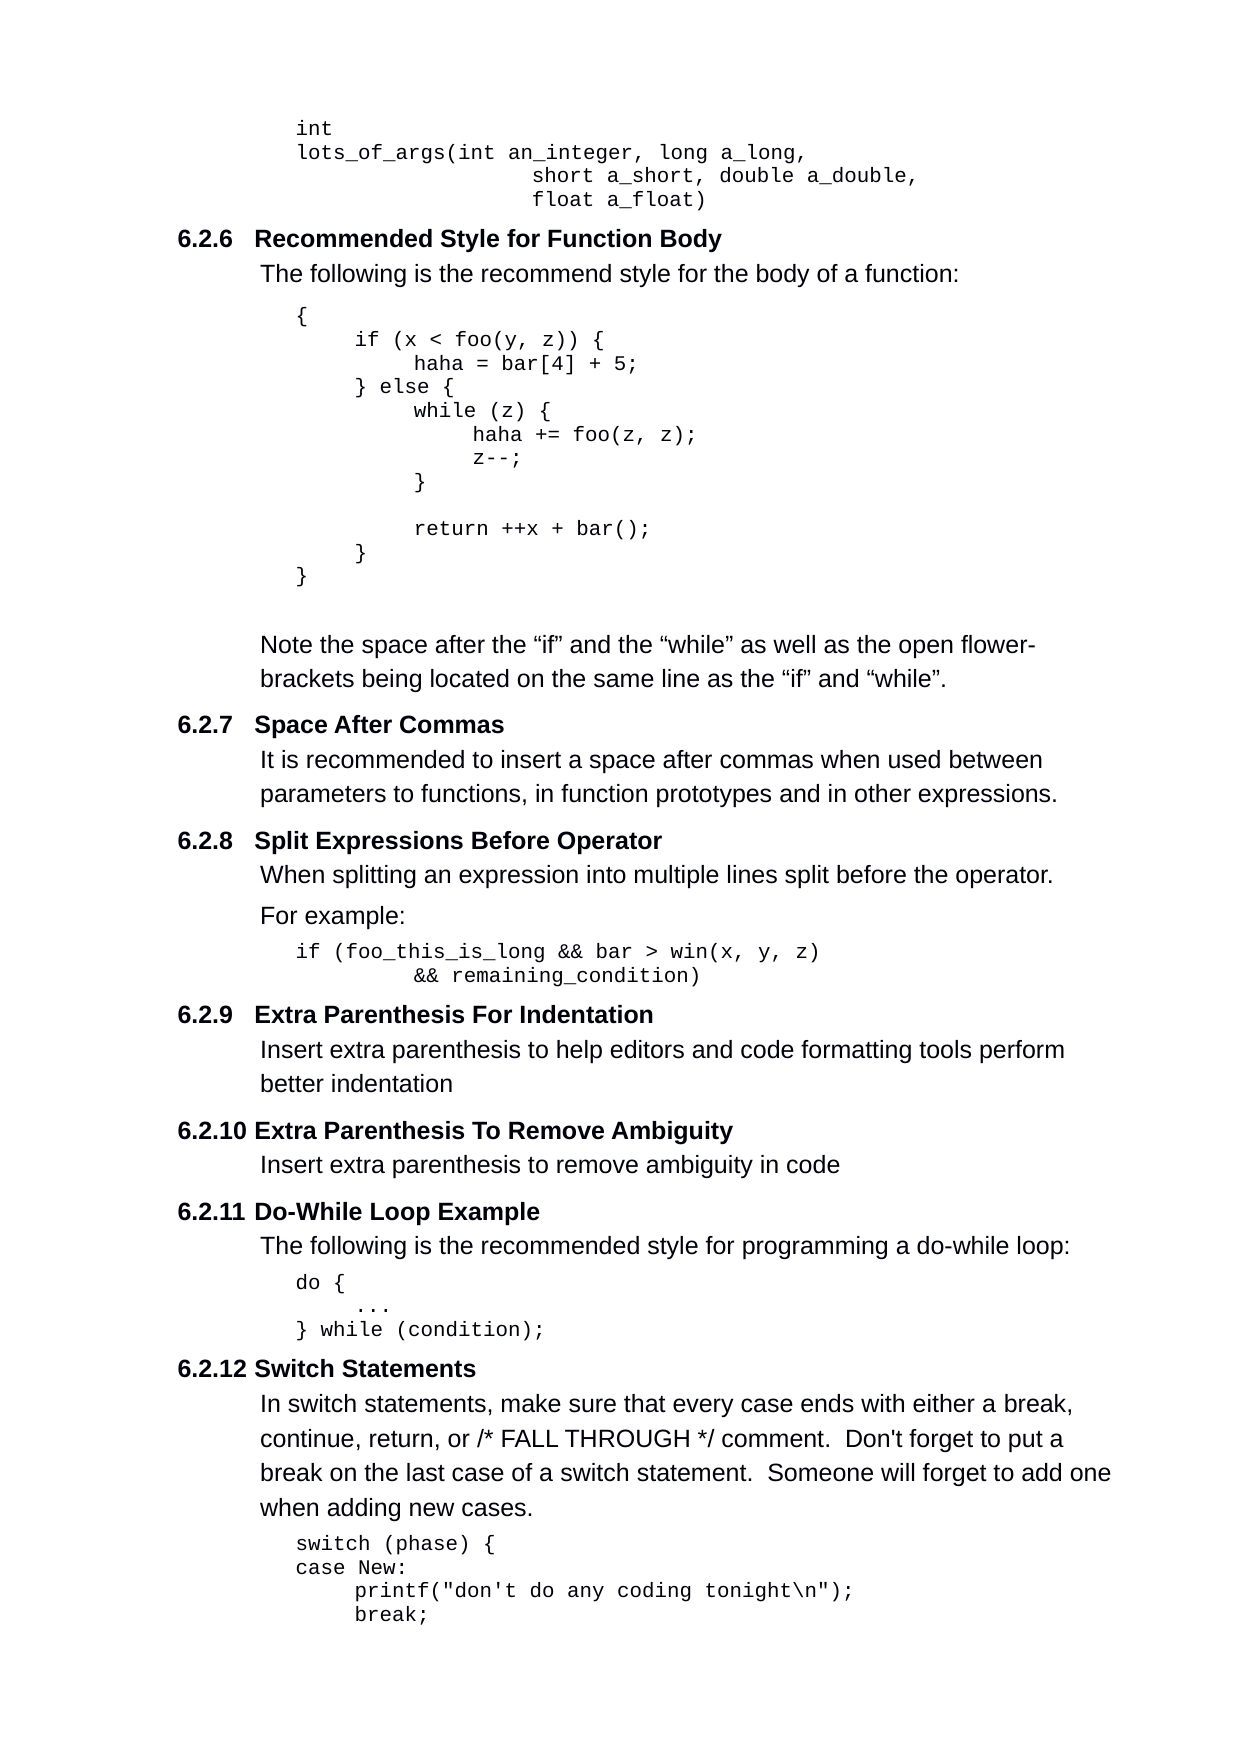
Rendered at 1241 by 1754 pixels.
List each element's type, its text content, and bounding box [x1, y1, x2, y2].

subtitle Recommended Style for Function Body [177, 224, 1122, 253]
text } [367, 542, 1122, 566]
text break; [429, 1604, 1122, 1628]
text } [426, 471, 1122, 494]
text lots_of_args(int an_integer, long a_long, [808, 142, 1122, 165]
text return ++x + bar(); [651, 518, 1122, 542]
text haha = bar[4] + 5; [638, 353, 1122, 376]
text Insert extra parenthesis to remove ambiguity in code [260, 1150, 1122, 1179]
text int [333, 118, 1122, 142]
text It is recommended to insert a space after commas when used between parameters to functions, in function prototypes and in other expressions. [260, 745, 1122, 808]
text switch (phase) { [495, 1533, 1122, 1557]
text z--; [522, 447, 1122, 471]
text haha += foo(z, z); [697, 424, 1122, 447]
subtitle Switch Statements [177, 1354, 1122, 1383]
text The following is the recommend style for the body of a function: [260, 259, 1122, 288]
text For example: [260, 901, 1122, 929]
text The following is the recommended style for programming a do-while loop: [260, 1231, 1122, 1260]
text Insert extra parenthesis to help editors and code formatting tools perform better indentation [260, 1035, 1122, 1098]
text do { [345, 1272, 1122, 1295]
text case New: [408, 1557, 1122, 1580]
text && remaining_condition) [701, 965, 1122, 988]
text } [308, 566, 1122, 589]
text if (x < foo(y, z)) { [604, 329, 1122, 353]
text { [308, 305, 1122, 329]
subtitle Extra Parenthesis To Remove Ambiguity [177, 1116, 1122, 1144]
text short a_short, double a_double, [919, 165, 1122, 189]
text When splitting an expression into multiple lines split before the operator. [260, 860, 1122, 889]
text if (foo_this_is_long && bar > win(x, y, z) [820, 941, 1122, 965]
text printf("don't do any coding tonight\n"); [854, 1580, 1122, 1604]
text ... [392, 1295, 1122, 1319]
subtitle Extra Parenthesis For Indentation [177, 1000, 1122, 1029]
text while (z) { [551, 400, 1122, 424]
subtitle Split Expressions Before Operator [177, 826, 1122, 854]
subtitle Do-While Loop Example [177, 1197, 1122, 1225]
text In switch statements, make sure that every case ends with either a break, continue, return, or /* FALL THROUGH */ comment. Don't forget to put a break on the last case of a switch statement. Someone will forget to add one when adding new cases. [260, 1389, 1122, 1521]
text Note the space after the “if” and the “while” as well as the open flower-brackets being located on the same line as the “if” and “while”. [260, 629, 1122, 693]
text float a_float) [707, 189, 1122, 213]
subtitle Space After Commas [177, 710, 1122, 739]
text } while (condition); [545, 1319, 1122, 1343]
text } else { [454, 376, 1122, 400]
